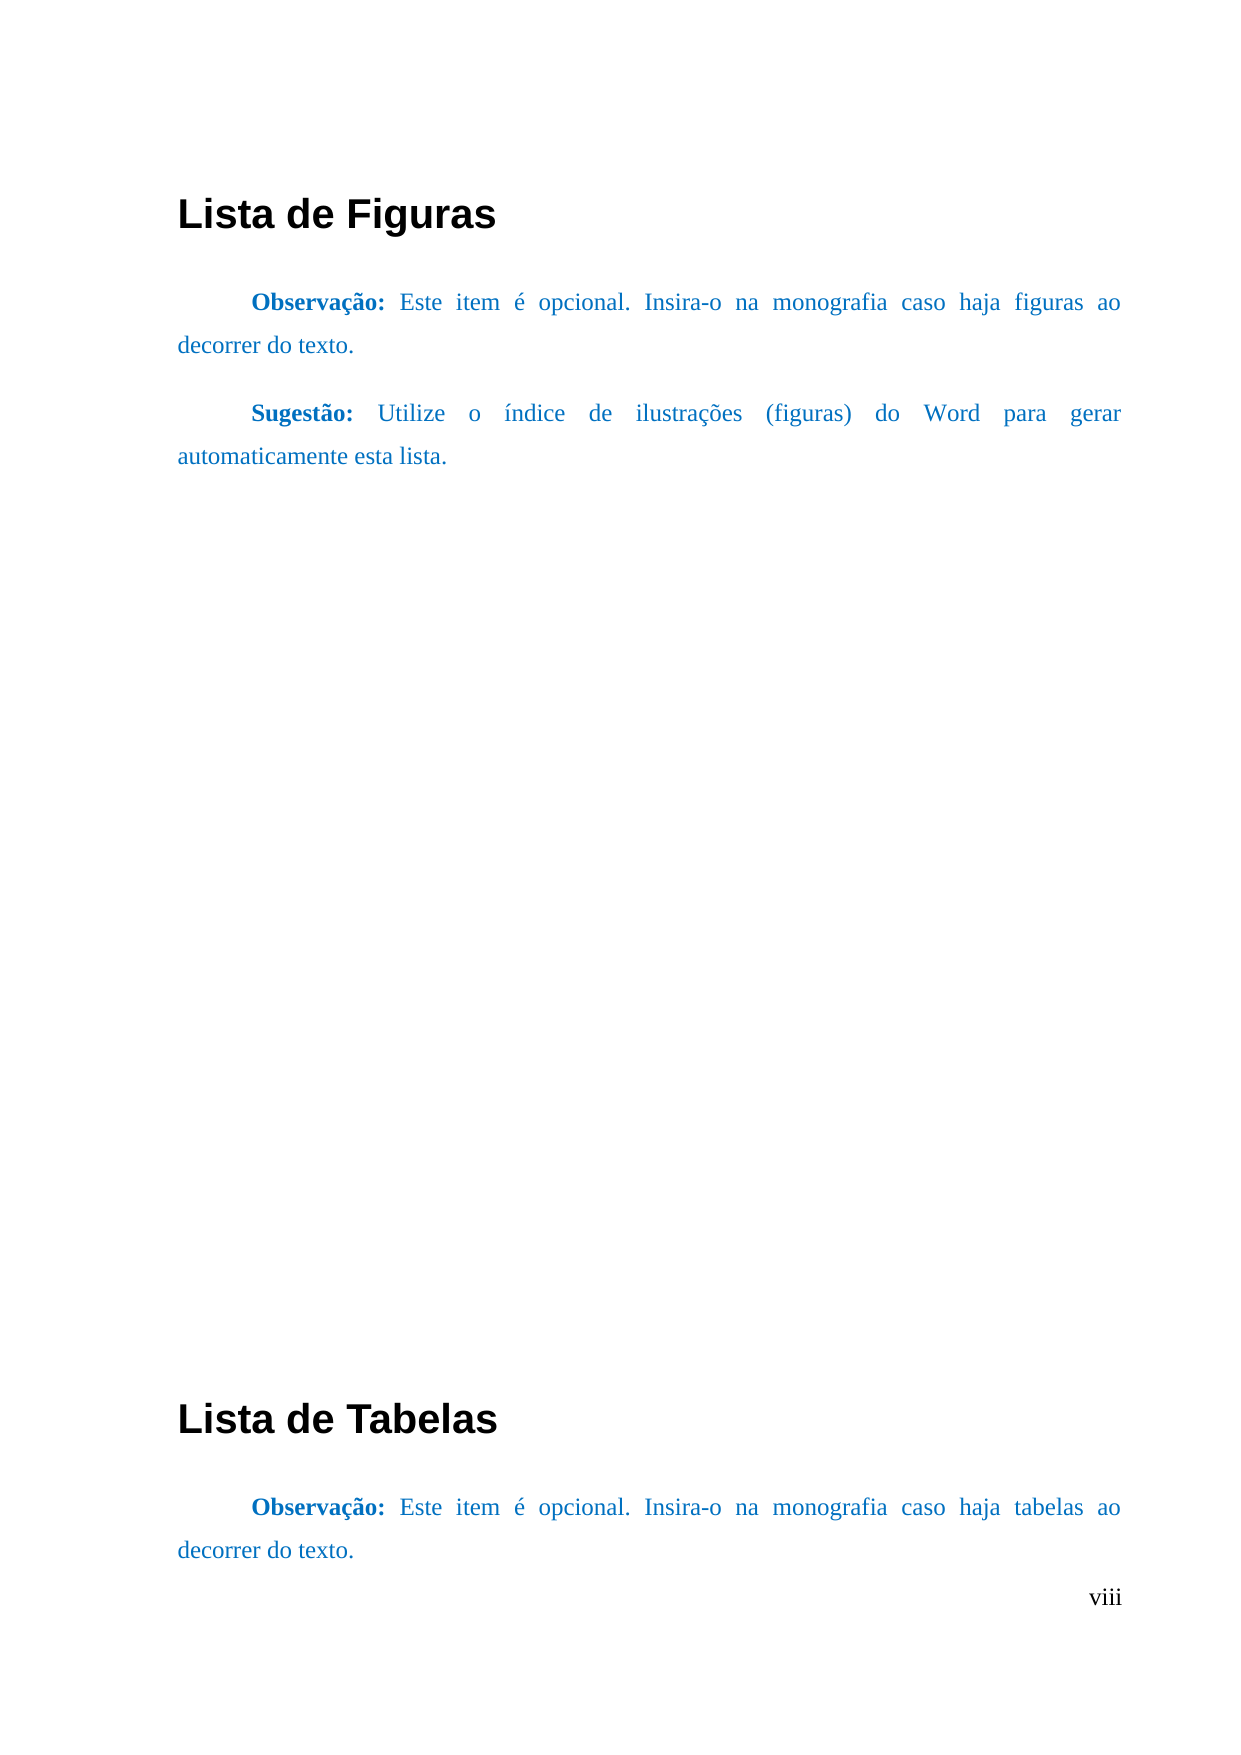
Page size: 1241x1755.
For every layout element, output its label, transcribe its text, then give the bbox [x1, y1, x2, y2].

text Observação: Este item é opcional. Insira-o na monografia caso haja tabelas ao decorrer do texto. [177, 1492, 1122, 1563]
subtitle Lista de Figuras [177, 190, 1122, 238]
subtitle Lista de Tabelas [177, 1395, 1122, 1443]
text Sugestão: Utilize o índice de ilustrações (figuras) do Word para gerar automaticamente esta lista. [177, 398, 1122, 470]
text Observação: Este item é opcional. Insira-o na monografia caso haja figuras ao decorrer do texto. [177, 287, 1122, 358]
